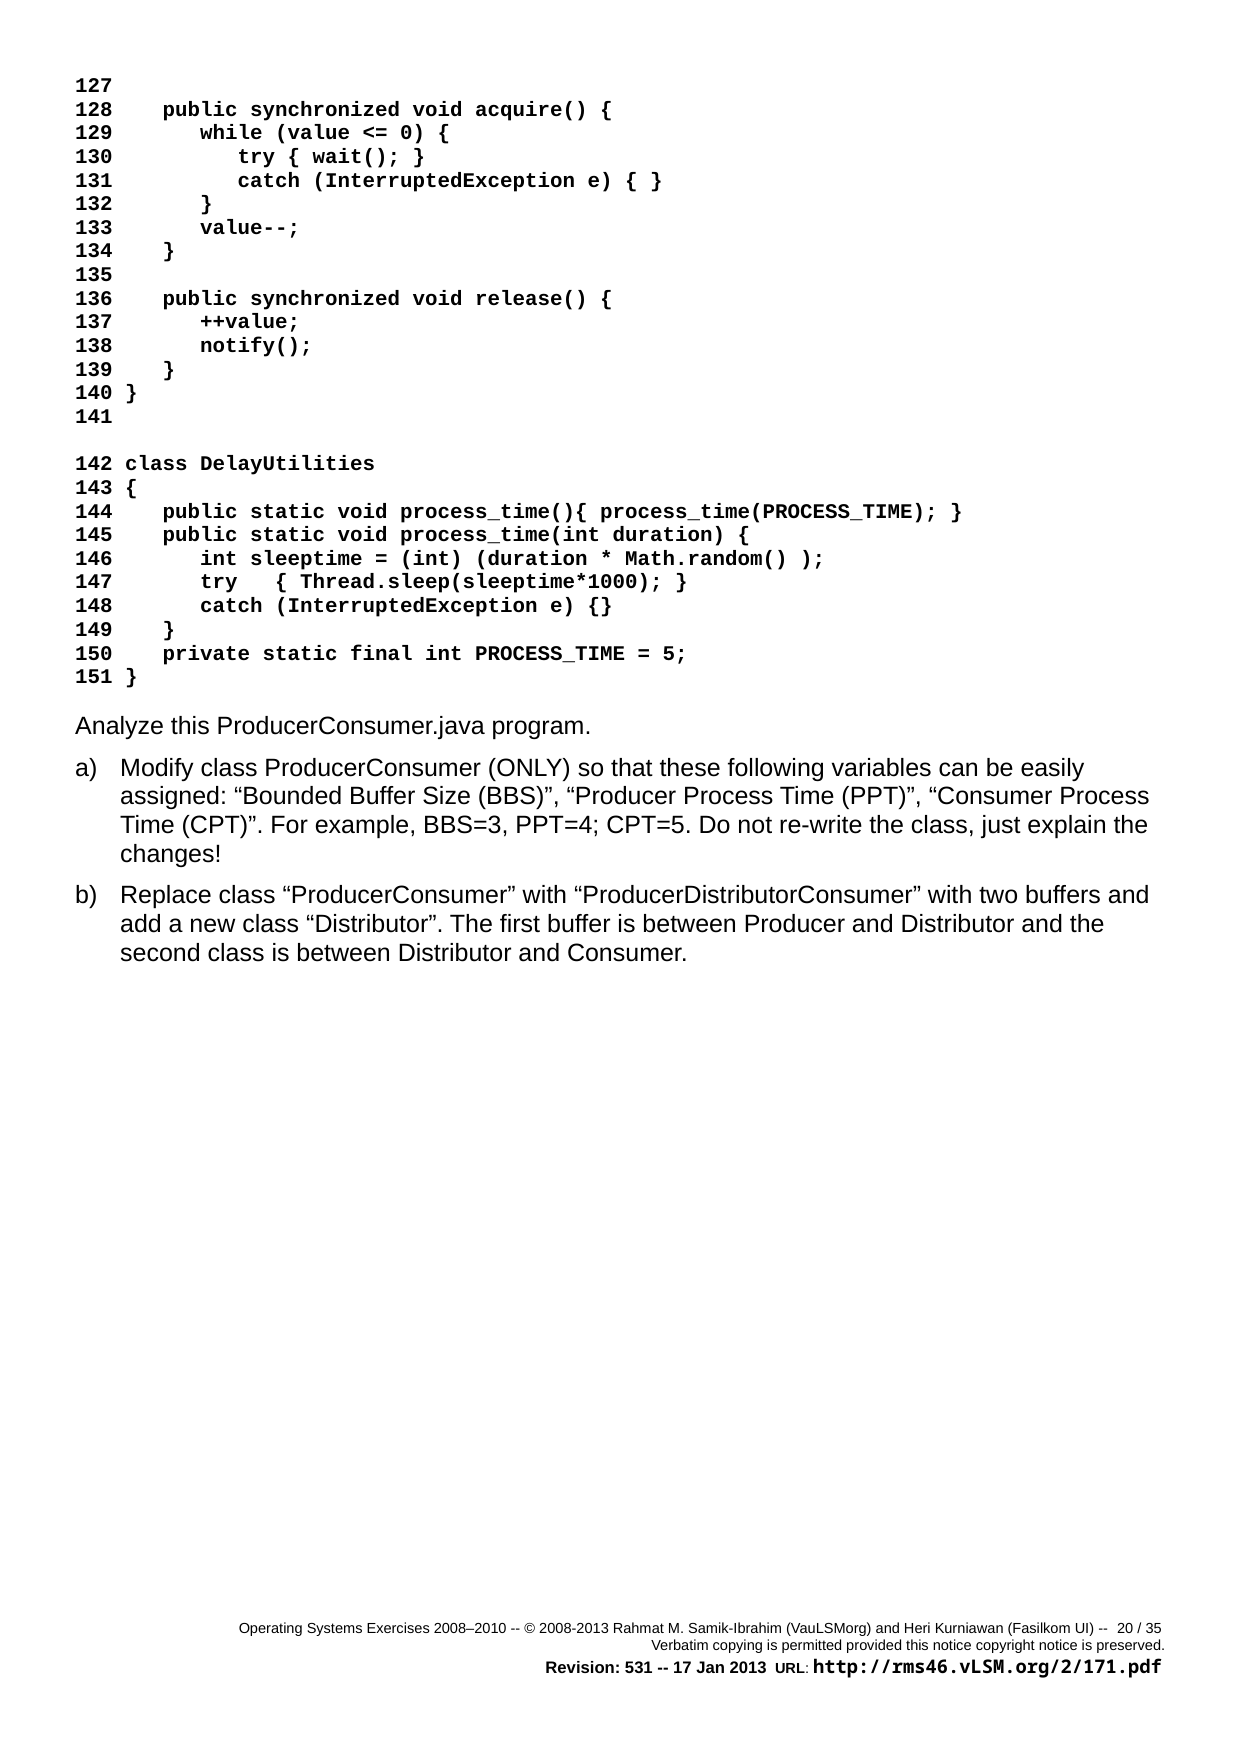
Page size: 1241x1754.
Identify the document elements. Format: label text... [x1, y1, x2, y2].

list 142 class DelayUtilities [75, 453, 1166, 477]
list 127 [75, 75, 1166, 99]
list 128 public synchronized void acquire() { [75, 99, 1166, 122]
list 141 [75, 406, 1166, 430]
list 136 public synchronized void release() { [75, 288, 1166, 311]
list 148 catch (InterruptedException e) {} [75, 595, 1166, 619]
list 129 while (value <= 0) { [75, 122, 1166, 146]
list Replace class “ProducerConsumer” with “ProducerDistributorConsumer” with two buffers and add a new class “Distributor”. The first buffer is between Producer and Distributor and the second class is between Distributor and Consumer. [75, 880, 1166, 966]
list 144 public static void process_time(){ process_time(PROCESS_TIME); } [75, 501, 1166, 524]
list 134 } [75, 241, 1166, 264]
list 143 { [75, 477, 1166, 501]
list 138 notify(); [75, 335, 1166, 359]
list 135 [75, 264, 1166, 288]
list 130 try { wait(); } [75, 146, 1166, 169]
list 139 } [75, 359, 1166, 382]
list 146 int sleeptime = (int) (duration * Math.random() ); [75, 548, 1166, 572]
list 150 private static final int PROCESS_TIME = 5; [75, 642, 1166, 666]
list 140 } [75, 382, 1166, 406]
list Modify class ProducerConsumer (ONLY) so that these following variables can be easily assigned: “Bounded Buffer Size (BBS)”, “Producer Process Time (PPT)”, “Consumer Process Time (CPT)”. For example, BBS=3, PPT=4; CPT=5. Do not re-write the class, just explain the changes! [75, 753, 1166, 868]
list 145 public static void process_time(int duration) { [75, 524, 1166, 548]
list 149 } [75, 619, 1166, 642]
list 137 ++value; [75, 311, 1166, 335]
list 133 value--; [75, 217, 1166, 241]
text Analyze this ProducerConsumer.java program. [75, 711, 1166, 740]
list 147 try { Thread.sleep(sleeptime*1000); } [75, 572, 1166, 595]
list 131 catch (InterruptedException e) { } [75, 169, 1166, 193]
list 151 } [75, 666, 1166, 690]
list 132 } [75, 193, 1166, 217]
